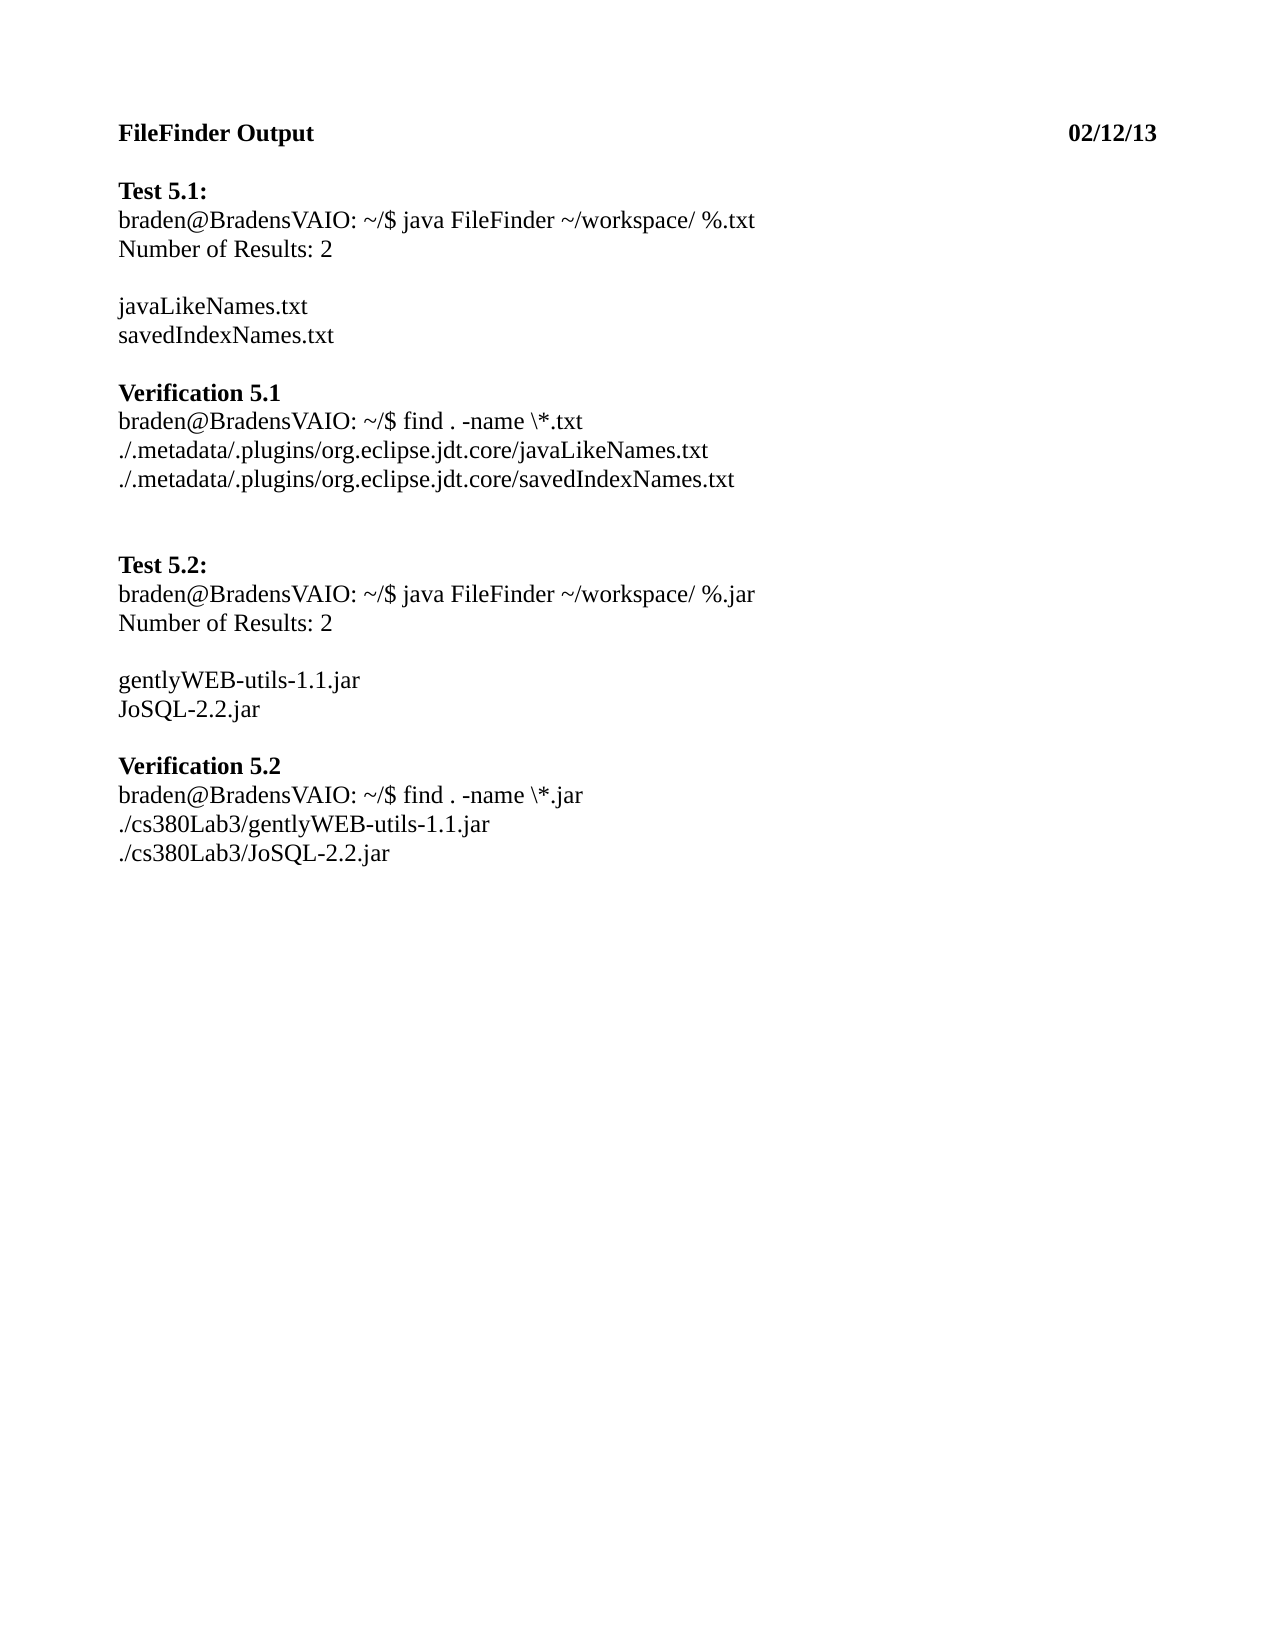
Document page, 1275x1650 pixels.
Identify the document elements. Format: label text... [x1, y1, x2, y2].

text braden@BradensVAIO: ~/$ find . -name \*.jar [118, 780, 1157, 809]
text javaLikeNames.txt [118, 291, 1157, 320]
text Test 5.1: [118, 176, 1157, 205]
text ./.metadata/.plugins/org.eclipse.jdt.core/javaLikeNames.txt [118, 435, 1157, 464]
text braden@BradensVAIO: ~/$ java FileFinder ~/workspace/ %.txt [118, 205, 1157, 234]
text savedIndexNames.txt [118, 320, 1157, 349]
text braden@BradensVAIO: ~/$ find . -name \*.txt [118, 406, 1157, 435]
text braden@BradensVAIO: ~/$ java FileFinder ~/workspace/ %.jar [118, 579, 1157, 608]
text ./cs380Lab3/gentlyWEB-utils-1.1.jar [118, 809, 1157, 838]
text Number of Results: 2 [118, 234, 1157, 263]
text gentlyWEB-utils-1.1.jar [118, 665, 1157, 694]
text Verification 5.1 [118, 378, 1157, 406]
text Test 5.2: [118, 550, 1157, 579]
text ./.metadata/.plugins/org.eclipse.jdt.core/savedIndexNames.txt [118, 464, 1157, 493]
text Number of Results: 2 [118, 608, 1157, 636]
text Verification 5.2 [118, 751, 1157, 780]
text ./cs380Lab3/JoSQL-2.2.jar [118, 838, 1157, 866]
text JoSQL-2.2.jar [118, 694, 1157, 723]
